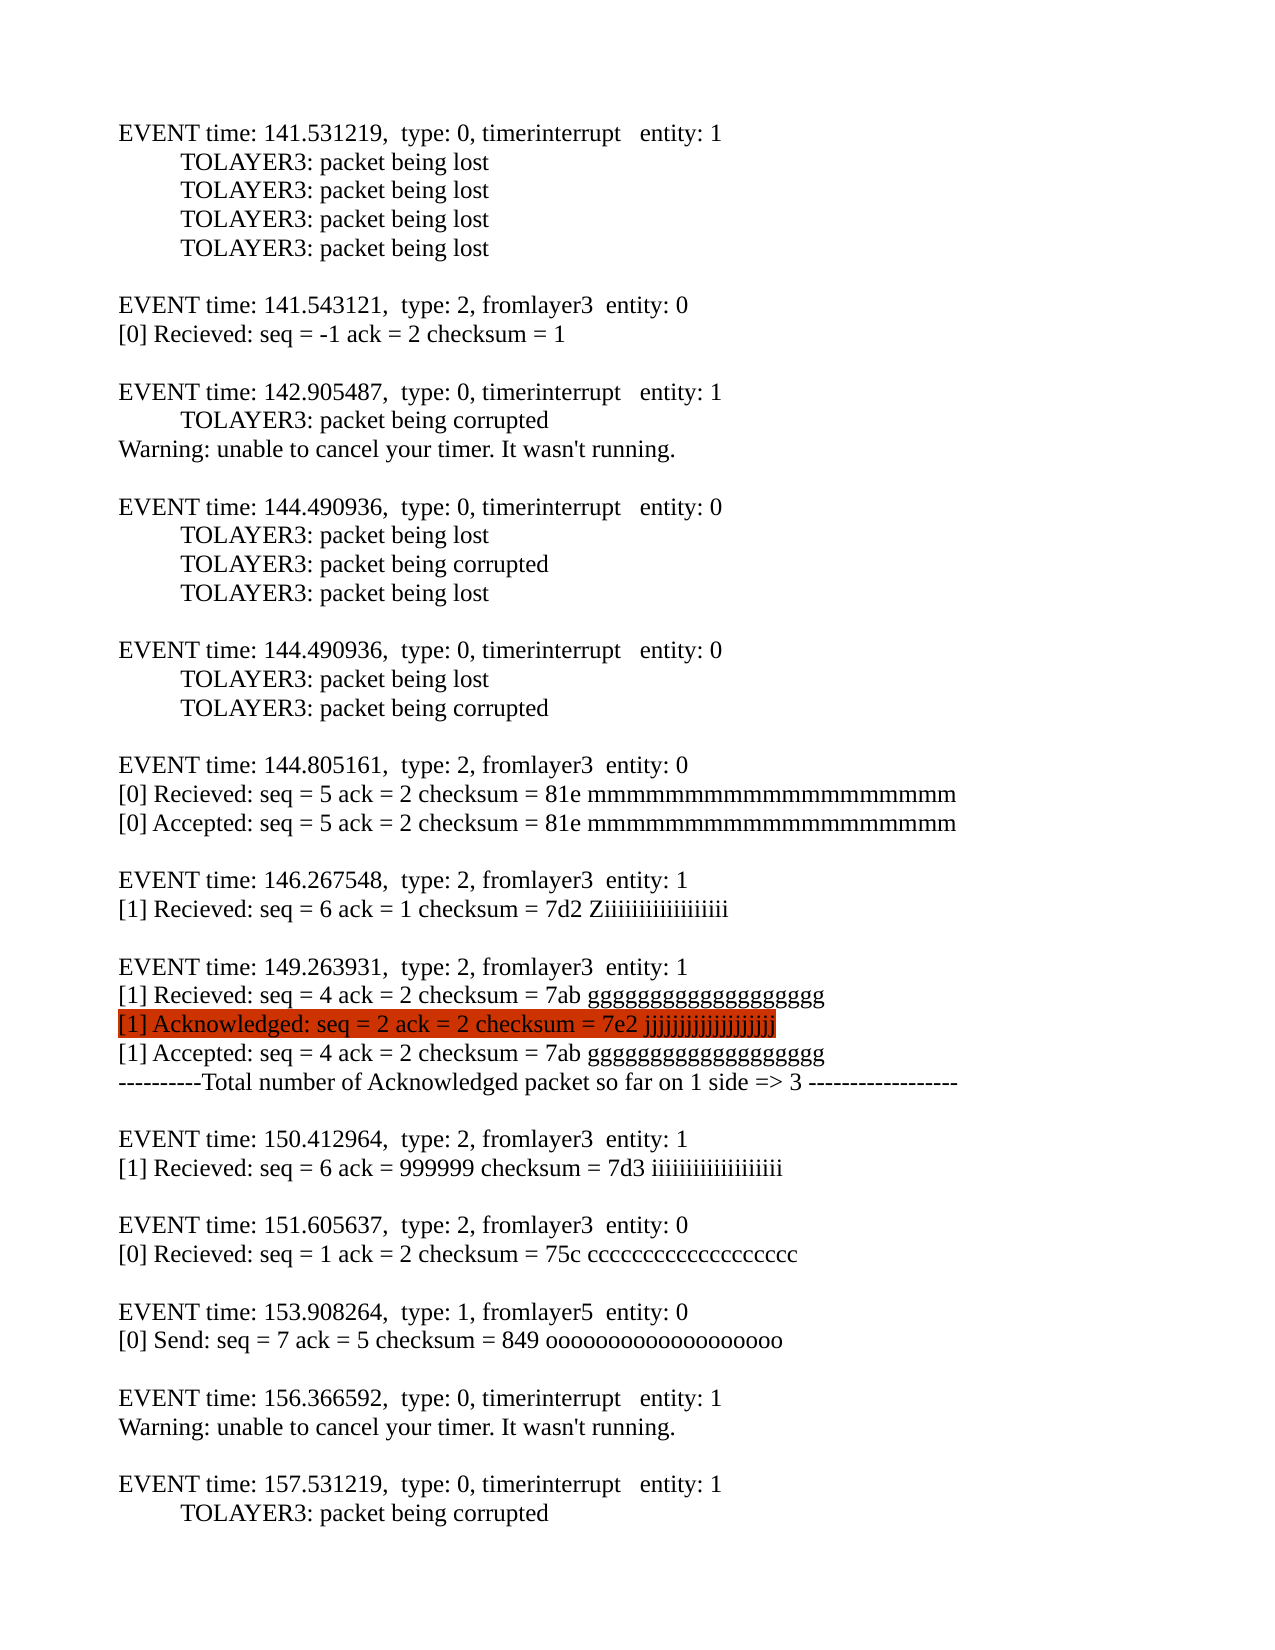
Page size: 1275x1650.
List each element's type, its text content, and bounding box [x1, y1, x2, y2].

text [1] Recieved: seq = 4 ack = 2 checksum = 7ab ggggggggggggggggggg [118, 981, 1157, 1009]
text EVENT time: 141.543121, type: 2, fromlayer3 entity: 0 [118, 291, 1157, 319]
text [0] Recieved: seq = -1 ack = 2 checksum = 1 [118, 319, 1157, 348]
text TOLAYER3: packet being corrupted [118, 693, 1157, 722]
text EVENT time: 150.412964, type: 2, fromlayer3 entity: 1 [118, 1124, 1157, 1153]
text [1] Recieved: seq = 6 ack = 999999 checksum = 7d3 iiiiiiiiiiiiiiiiiii [118, 1153, 1157, 1182]
text [0] Recieved: seq = 1 ack = 2 checksum = 75c ccccccccccccccccccc [118, 1239, 1157, 1268]
text [0] Accepted: seq = 5 ack = 2 checksum = 81e mmmmmmmmmmmmmmmmmmm [118, 808, 1157, 837]
text EVENT time: 149.263931, type: 2, fromlayer3 entity: 1 [118, 952, 1157, 981]
text TOLAYER3: packet being lost [118, 664, 1157, 693]
text TOLAYER3: packet being corrupted [118, 549, 1157, 578]
text EVENT time: 144.805161, type: 2, fromlayer3 entity: 0 [118, 751, 1157, 779]
text EVENT time: 144.490936, type: 0, timerinterrupt entity: 0 [118, 492, 1157, 521]
text TOLAYER3: packet being corrupted [118, 1498, 1157, 1527]
text Warning: unable to cancel your timer. It wasn't running. [118, 434, 1157, 463]
text EVENT time: 144.490936, type: 0, timerinterrupt entity: 0 [118, 636, 1157, 664]
text TOLAYER3: packet being lost [118, 521, 1157, 549]
text [1] Recieved: seq = 6 ack = 1 checksum = 7d2 Ziiiiiiiiiiiiiiiiii [118, 894, 1157, 923]
text [1] Acknowledged: seq = 2 ack = 2 checksum = 7e2 jjjjjjjjjjjjjjjjjjj [118, 1009, 1157, 1038]
text [0] Recieved: seq = 5 ack = 2 checksum = 81e mmmmmmmmmmmmmmmmmmm [118, 779, 1157, 808]
text TOLAYER3: packet being lost [118, 233, 1157, 262]
text EVENT time: 153.908264, type: 1, fromlayer5 entity: 0 [118, 1297, 1157, 1326]
text TOLAYER3: packet being corrupted [118, 406, 1157, 434]
text EVENT time: 157.531219, type: 0, timerinterrupt entity: 1 [118, 1469, 1157, 1498]
text EVENT time: 142.905487, type: 0, timerinterrupt entity: 1 [118, 377, 1157, 406]
text EVENT time: 151.605637, type: 2, fromlayer3 entity: 0 [118, 1211, 1157, 1239]
text TOLAYER3: packet being lost [118, 204, 1157, 233]
text TOLAYER3: packet being lost [118, 147, 1157, 176]
text EVENT time: 146.267548, type: 2, fromlayer3 entity: 1 [118, 866, 1157, 894]
text EVENT time: 156.366592, type: 0, timerinterrupt entity: 1 [118, 1383, 1157, 1412]
text TOLAYER3: packet being lost [118, 176, 1157, 204]
text TOLAYER3: packet being lost [118, 578, 1157, 607]
text [1] Accepted: seq = 4 ack = 2 checksum = 7ab ggggggggggggggggggg [118, 1038, 1157, 1067]
text Warning: unable to cancel your timer. It wasn't running. [118, 1412, 1157, 1441]
text ----------Total number of Acknowledged packet so far on 1 side => 3 ------------------ [118, 1067, 1157, 1096]
text EVENT time: 141.531219, type: 0, timerinterrupt entity: 1 [118, 118, 1157, 147]
text [0] Send: seq = 7 ack = 5 checksum = 849 ooooooooooooooooooo [118, 1326, 1157, 1354]
